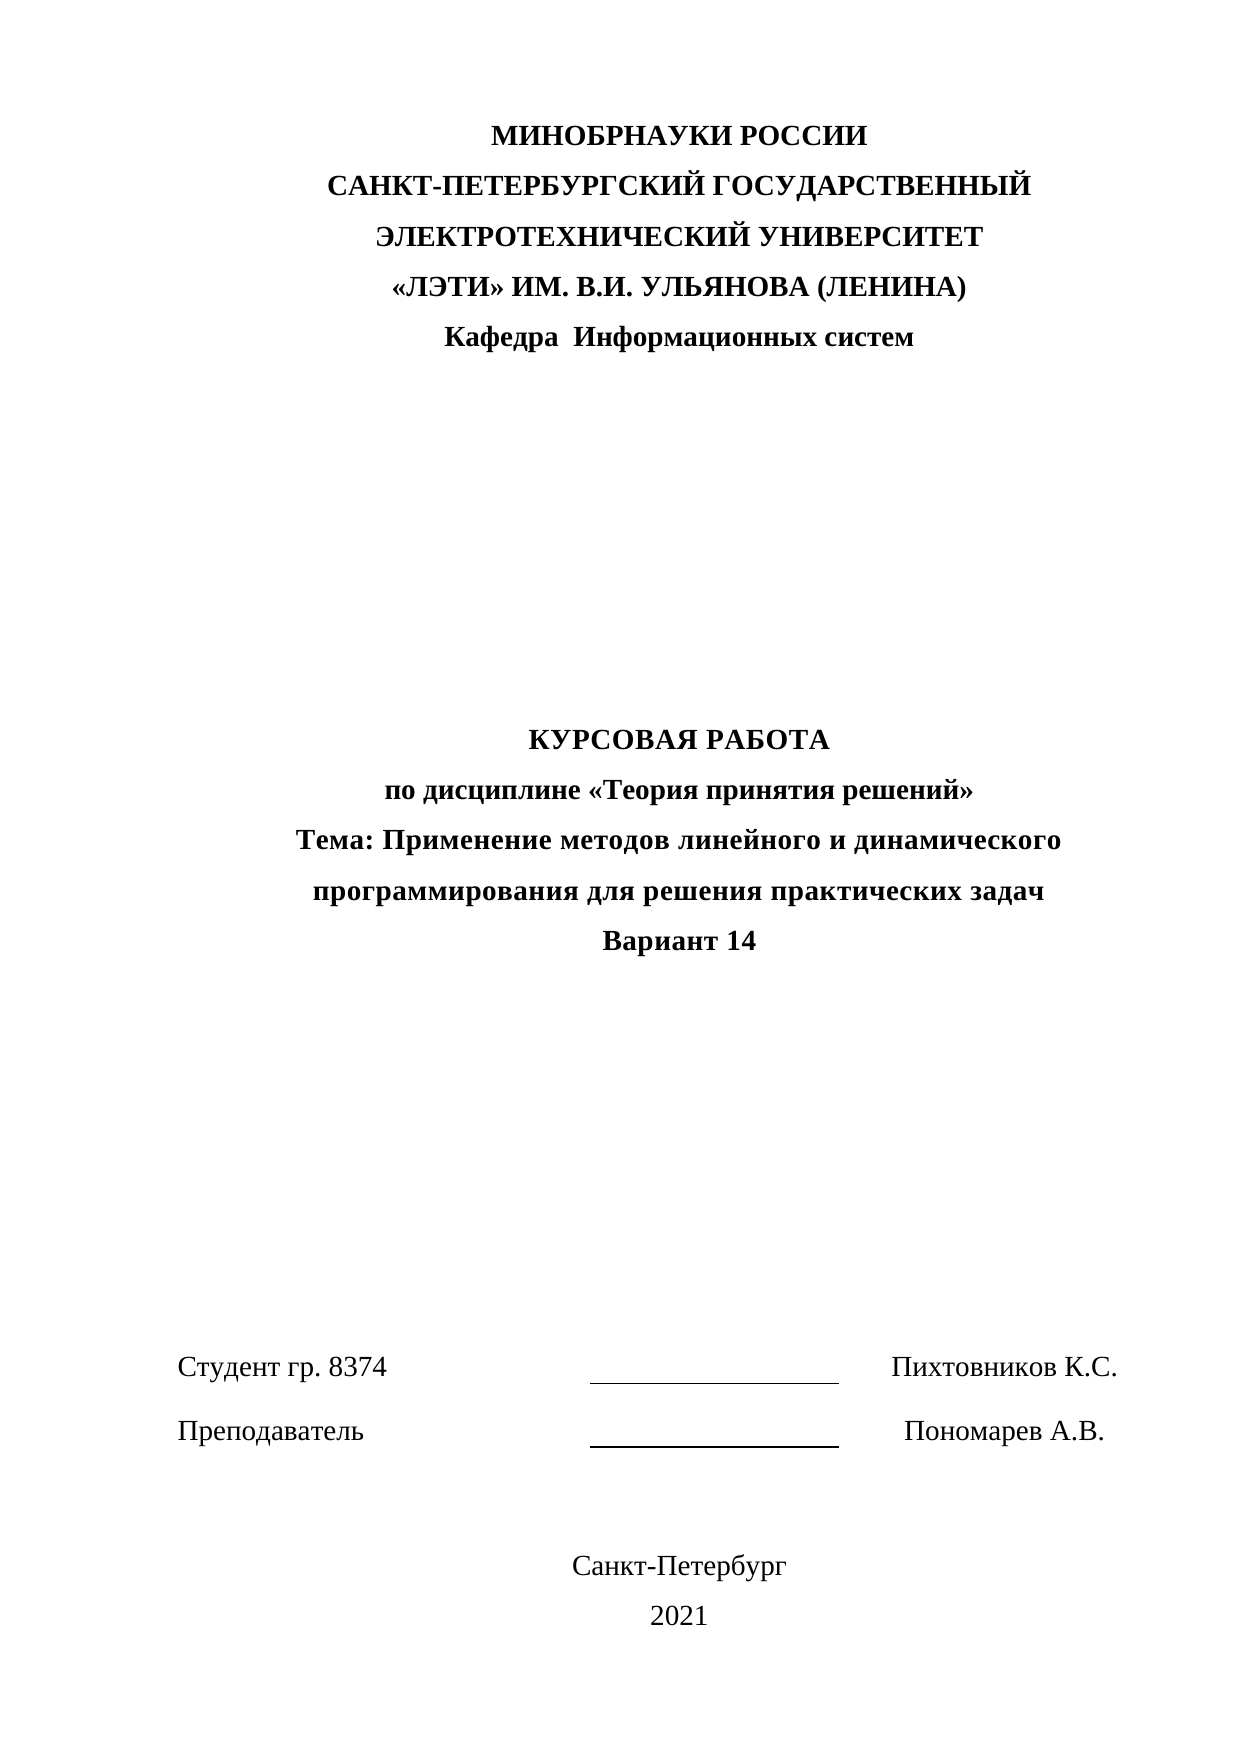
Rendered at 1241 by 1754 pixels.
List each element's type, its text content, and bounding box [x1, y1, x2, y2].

text Кафедра Информационных систем [177, 319, 1181, 353]
table_cell [590, 1384, 839, 1446]
table_header Пихтовников К.С. [839, 1319, 1170, 1382]
text по дисциплине «Теория принятия решений» [177, 772, 1181, 806]
text «ЛЭТИ» им. В.И. Ульянова (Ленина) [177, 269, 1181, 303]
text электротехнический университет [177, 219, 1181, 252]
table_cell Преподаватель [166, 1383, 590, 1446]
text Санкт-Петербургский государственный [177, 168, 1181, 202]
text Курсовая РАБОТА [177, 722, 1181, 755]
text Вариант 14 [177, 923, 1181, 957]
text МИНОБРНАУКИ РОССИИ [177, 118, 1181, 152]
table_header Студент гр. 8374 [166, 1319, 590, 1382]
text 2021 [177, 1598, 1181, 1632]
table_cell Пономарев А.В. [839, 1383, 1170, 1446]
table_header [590, 1319, 839, 1382]
text Тема: Применение методов линейного и динамического программирования для решения практических задач [177, 822, 1181, 906]
text Санкт-Петербург [177, 1548, 1181, 1582]
